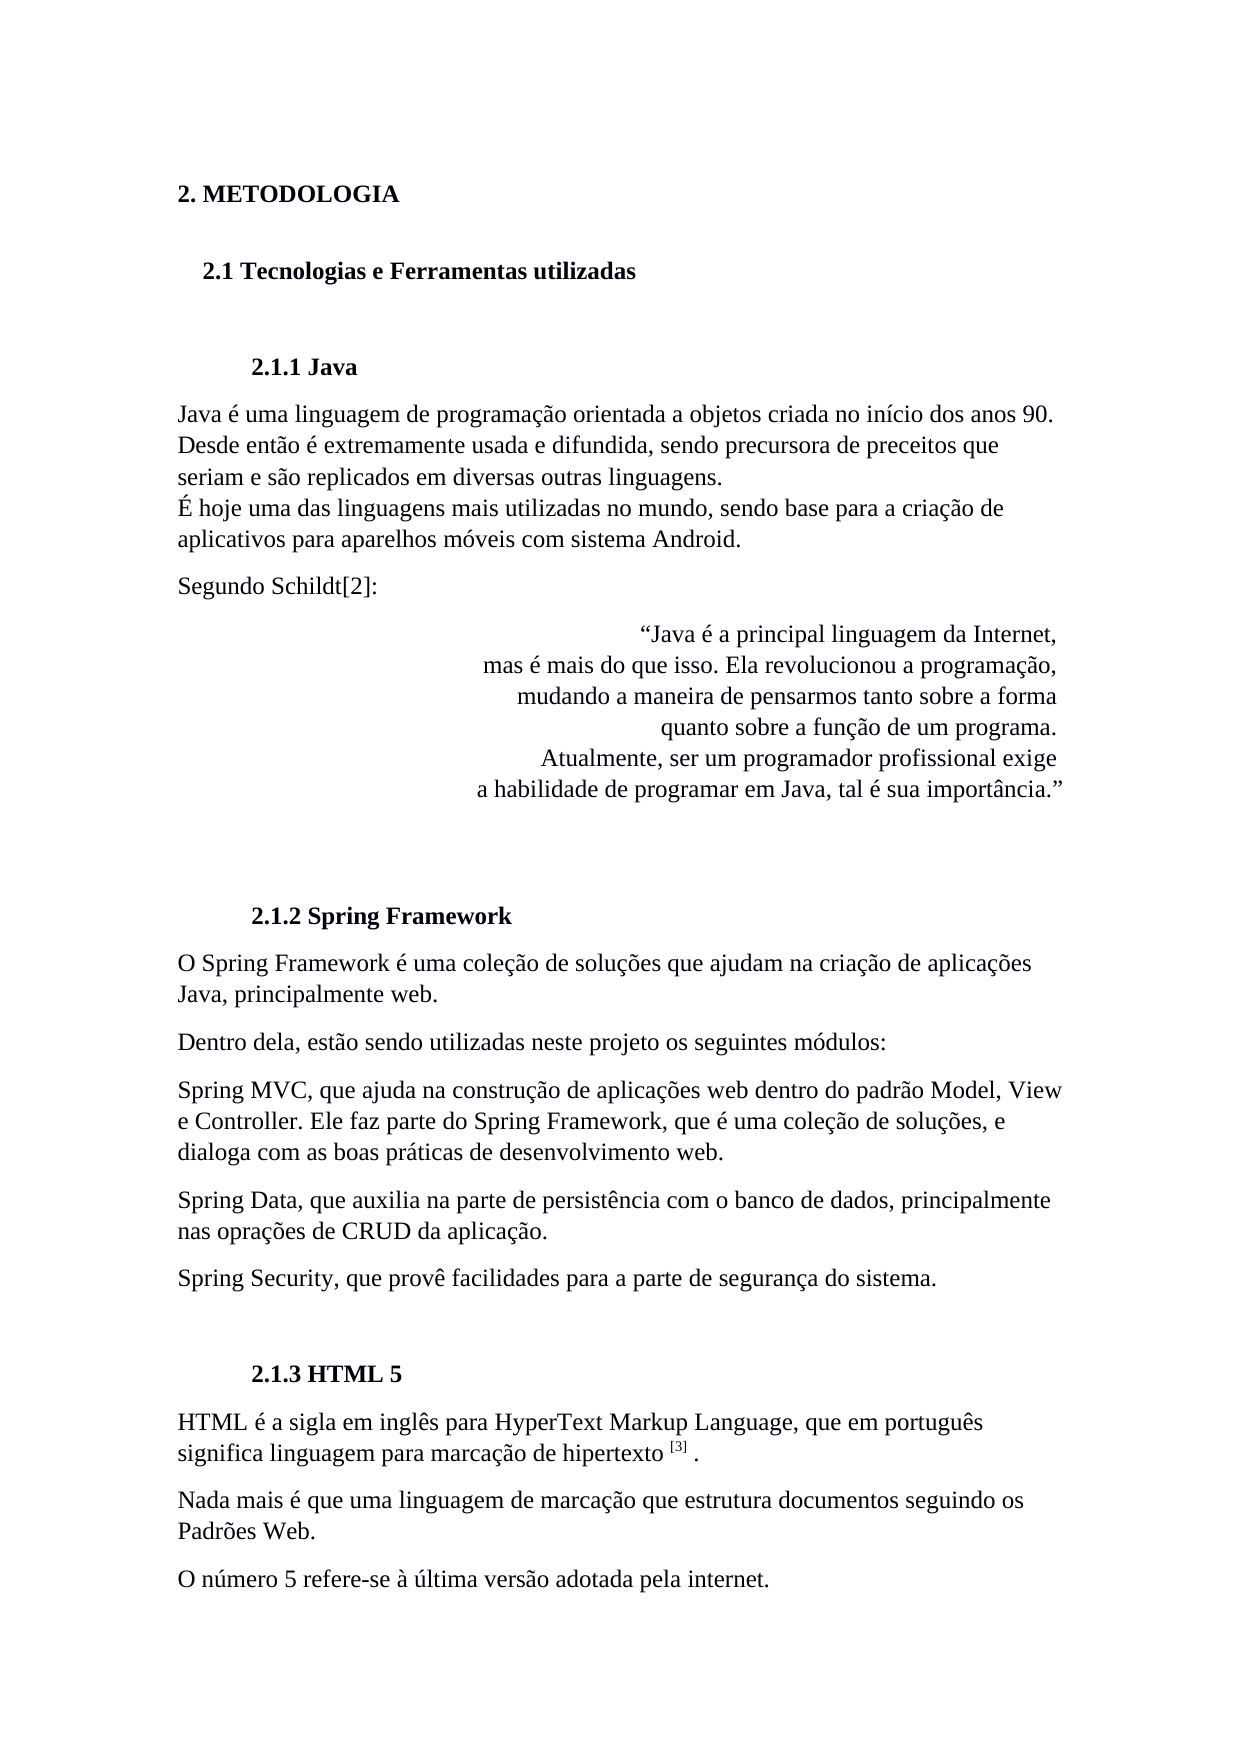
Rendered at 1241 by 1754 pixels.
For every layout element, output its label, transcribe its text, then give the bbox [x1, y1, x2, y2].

text 2. METODOLOGIA [177, 148, 1063, 238]
text “Java é a principal linguagem da Internet, mas é mais do que isso. Ela revolucionou a programação, mudando a maneira de pensarmos tanto sobre a forma quanto sobre a função de um programa. Atualmente, ser um programador profissional exige a habilidade de programar em Java, tal é sua importância.” [177, 619, 1063, 803]
text 2.1 Tecnologias e Ferramentas utilizadas [177, 256, 1063, 285]
text 2.1.2 Spring Framework [251, 870, 1063, 929]
text 2.1.1 Java [177, 352, 1063, 381]
text Spring Data, que auxilia na parte de persistência com o banco de dados, principalmente nas oprações de CRUD da aplicação. [177, 1185, 1063, 1244]
text HTML é a sigla em inglês para HyperText Markup Language, que em português significa linguagem para marcação de hipertexto [3] . [177, 1407, 1063, 1466]
text Segundo Schildt[2]: [177, 571, 1063, 600]
text Spring Security, que provê facilidades para a parte de segurança do sistema. [177, 1263, 1063, 1292]
text Dentro dela, estão sendo utilizadas neste projeto os seguintes módulos: [177, 1027, 1063, 1056]
text O Spring Framework é uma coleção de soluções que ajudam na criação de aplicações Java, principalmente web. [177, 948, 1063, 1008]
text Nada mais é que uma linguagem de marcação que estrutura documentos seguindo os Padrões Web. [177, 1485, 1063, 1545]
text Java é uma linguagem de programação orientada a objetos criada no início dos anos 90. Desde então é extremamente usada e difundida, sendo precursora de preceitos que seriam e são replicados em diversas outras linguagens. É hoje uma das linguagens mais utilizadas no mundo, sendo base para a criação de aplicativos para aparelhos móveis com sistema Android. [177, 399, 1063, 552]
text Spring MVC, que ajuda na construção de aplicações web dentro do padrão Model, View e Controller. Ele faz parte do Spring Framework, que é uma coleção de soluções, e dialoga com as boas práticas de desenvolvimento web. [177, 1075, 1063, 1166]
text O número 5 refere-se à última versão adotada pela internet. [177, 1564, 1063, 1593]
text 2.1.3 HTML 5 [177, 1359, 1063, 1388]
